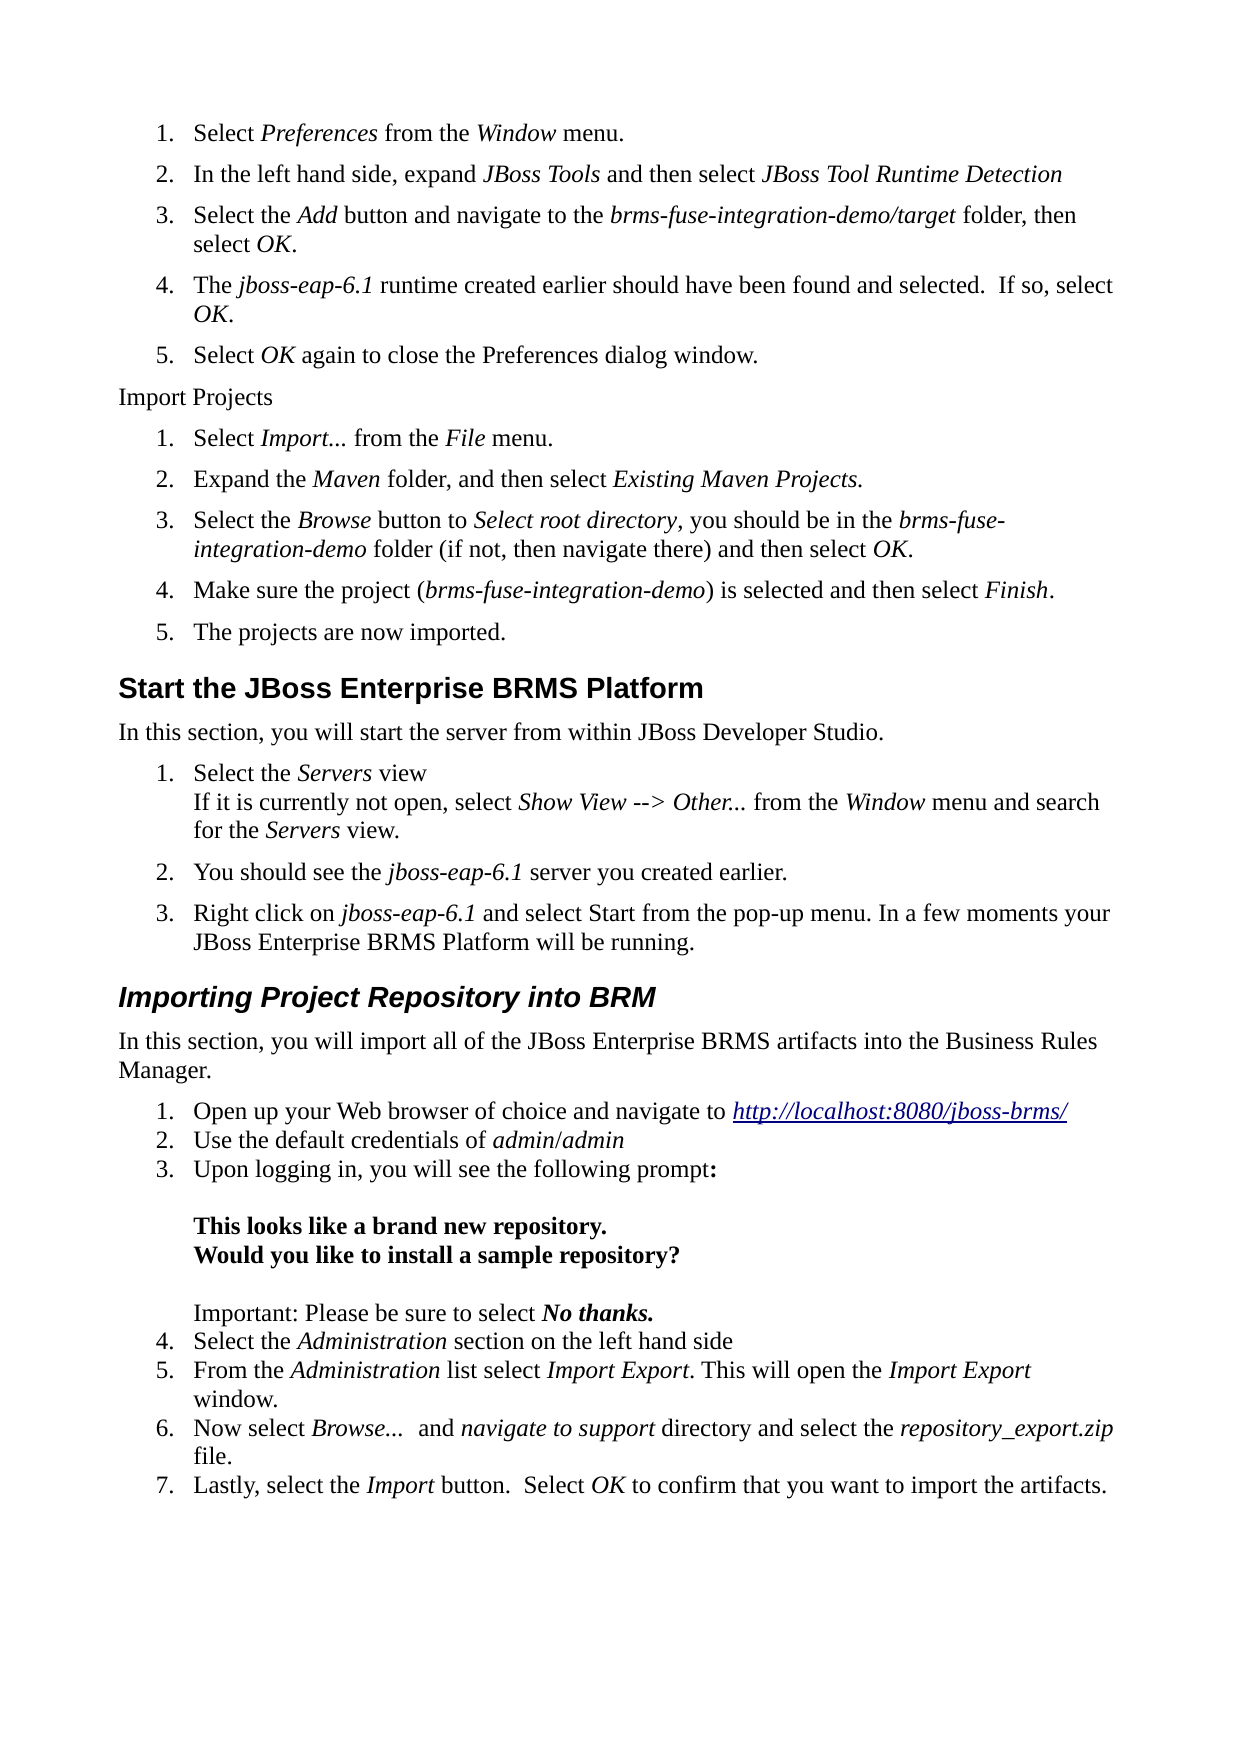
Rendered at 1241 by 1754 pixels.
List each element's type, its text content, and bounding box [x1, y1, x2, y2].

text In this section, you will start the server from within JBoss Developer Studio. [118, 717, 1122, 745]
list Expand the Maven folder, and then select Existing Maven Projects. [156, 464, 1122, 493]
list Right click on jboss-eap-6.1 and select Start from the pop-up menu. In a few moments your JBoss Enterprise BRMS Platform will be running. [156, 898, 1122, 955]
list Make sure the project (brms-fuse-integration-demo) is selected and then select Finish. [156, 576, 1122, 604]
list Select the Administration section on the left hand side [156, 1326, 1122, 1355]
list Select OK again to close the Preferences dialog window. [156, 341, 1122, 369]
list From the Administration list select Import Export. This will open the Import Export window. [156, 1355, 1122, 1413]
list Now select Browse... and navigate to support directory and select the repository_export.zip file. [156, 1413, 1122, 1470]
list Select the Add button and navigate to the brms-fuse-integration-demo/target folder, then select OK. [156, 201, 1122, 258]
subtitle Start the JBoss Enterprise BRMS Platform [118, 671, 1122, 704]
list Use the default credentials of admin/admin [156, 1125, 1122, 1154]
list Open up your Web browser of choice and navigate to http://localhost:8080/jboss-brms/ [156, 1096, 1122, 1125]
text In this section, you will import all of the JBoss Enterprise BRMS artifacts into the Business Rules Manager. [118, 1026, 1122, 1084]
list Would you like to install a sample repository? Important: Please be sure to select No thanks. [156, 1240, 1122, 1326]
list The jboss-eap-6.1 runtime created earlier should have been found and selected. If so, select OK. [156, 271, 1122, 328]
list Select the Servers view If it is currently not open, select Show View --> Other... from the Window menu and search for the Servers view. [156, 758, 1122, 844]
list Select the Browse button to Select root directory, you should be in the brms-fuse-integration-demo folder (if not, then navigate there) and then select OK. [156, 506, 1122, 563]
list Select Preferences from the Window menu. [156, 118, 1122, 147]
text Import Projects [118, 382, 1122, 411]
list Select Import... from the File menu. [156, 423, 1122, 452]
list Lastly, select the Import button. Select OK to confirm that you want to import the artifacts. [156, 1470, 1122, 1499]
list Upon logging in, you will see the following prompt: This looks like a brand new repository. [156, 1154, 1122, 1240]
list The projects are now imported. [156, 617, 1122, 646]
list You should see the jboss-eap-6.1 server you created earlier. [156, 857, 1122, 885]
list In the left hand side, expand JBoss Tools and then select JBoss Tool Runtime Detection [156, 159, 1122, 188]
subtitle Importing Project Repository into BRM [118, 980, 1122, 1014]
